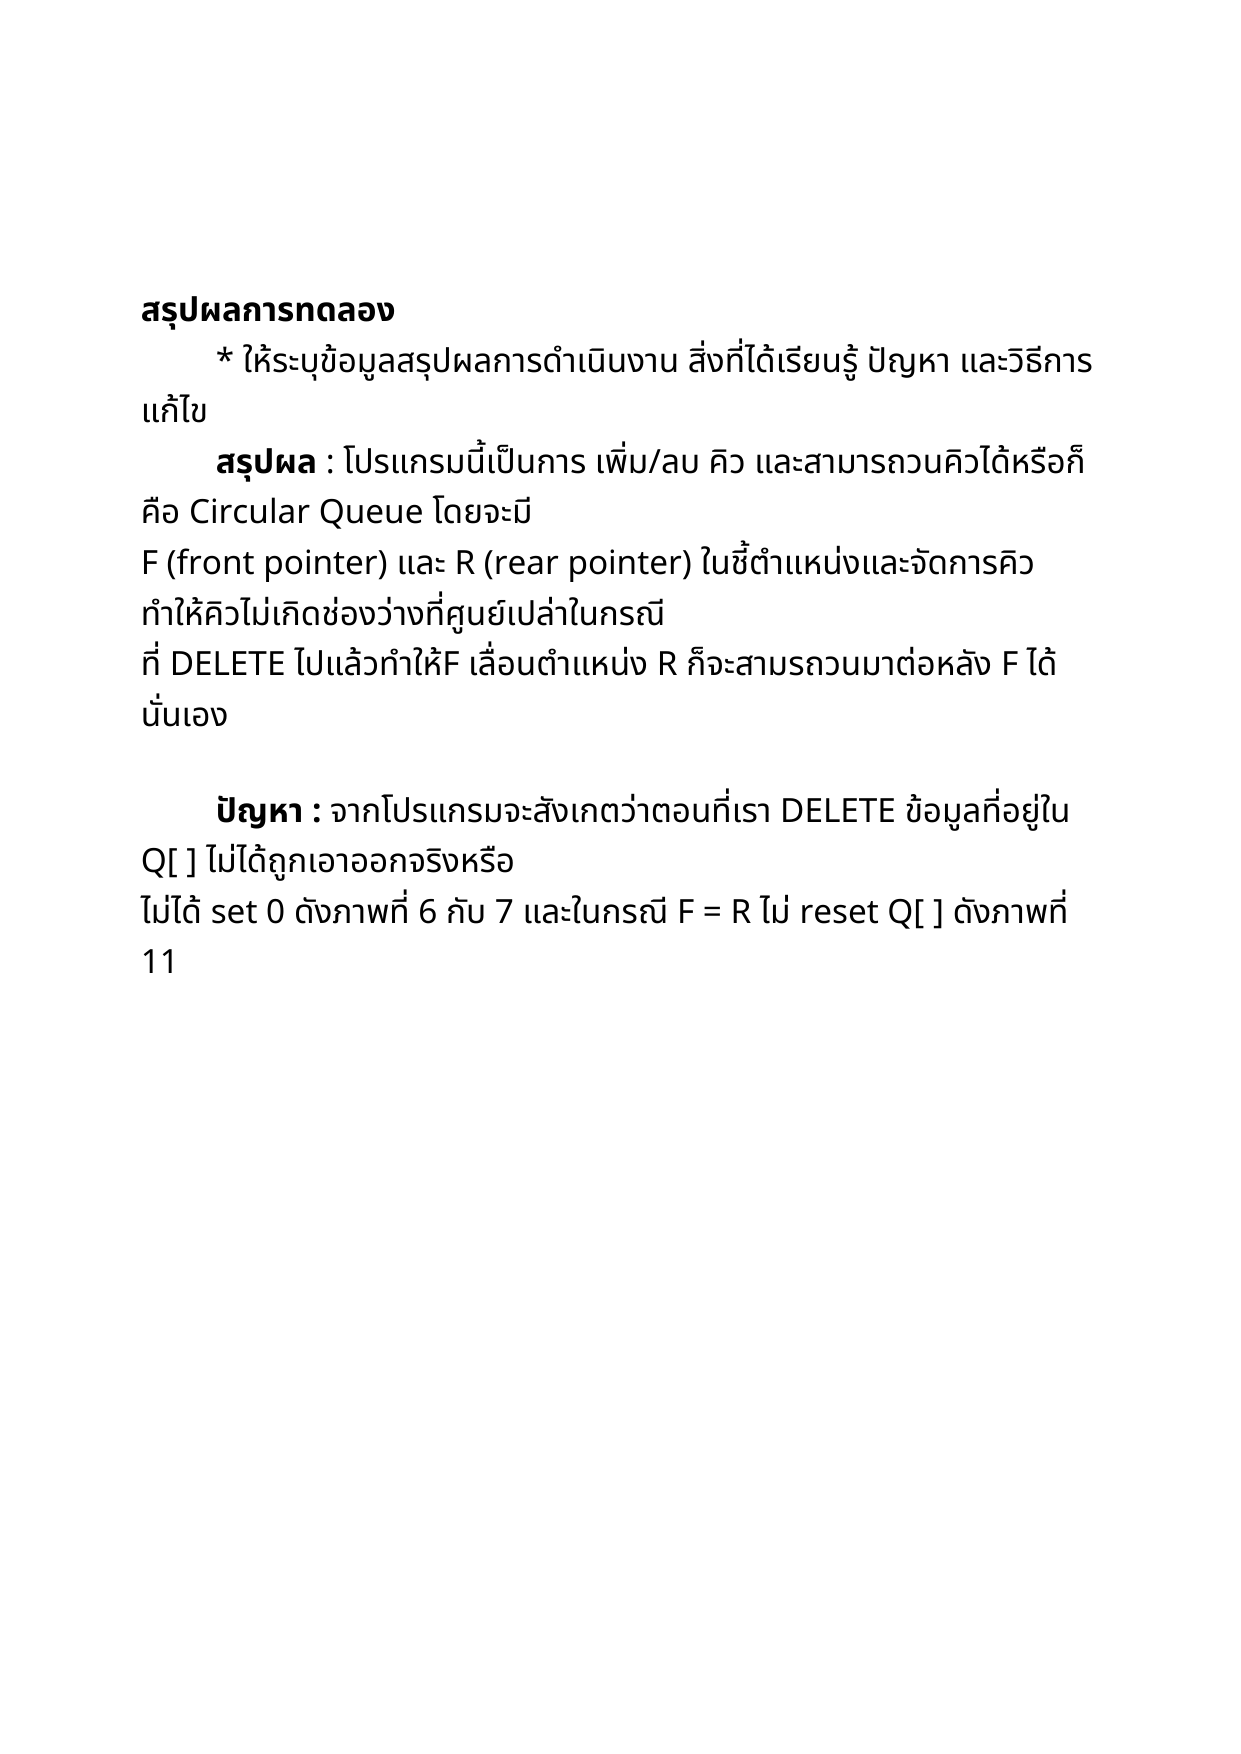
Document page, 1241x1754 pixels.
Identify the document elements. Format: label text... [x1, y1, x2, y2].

text ที่ DELETE ไปแล้วทำให้F เลื่อนตำแหน่ง R ก็จะสามรถวนมาต่อหลัง F ได้นั่นเอง [141, 640, 1106, 741]
text * ให้ระบุข้อมูลสรุปผลการดำเนินงาน สิ่งที่ได้เรียนรู้ ปัญหา และวิธีการแก้ไข [141, 337, 1106, 438]
text F (front pointer) และ R (rear pointer) ในชี้ตำแหน่งและจัดการคิว ทำให้คิวไม่เกิดช่องว่างที่ศูนย์เปล่าในกรณี [141, 539, 1106, 640]
text สรุปผล : โปรแกรมนี้เป็นการ เพิ่ม/ลบ คิว และสามารถวนคิวได้หรือก็คือ Circular Queue โดยจะมี [141, 438, 1106, 539]
text สรุปผลการทดลอง [141, 286, 1106, 337]
text ปัญหา : จากโปรแกรมจะสังเกตว่าตอนที่เรา DELETE ข้อมูลที่อยู่ใน Q[ ] ไม่ได้ถูกเอาออกจริงหรือ [141, 786, 1106, 888]
text ไม่ได้ set 0 ดังภาพที่ 6 กับ 7 และในกรณี F = R ไม่ reset Q[ ] ดังภาพที่ 11 [141, 888, 1106, 984]
